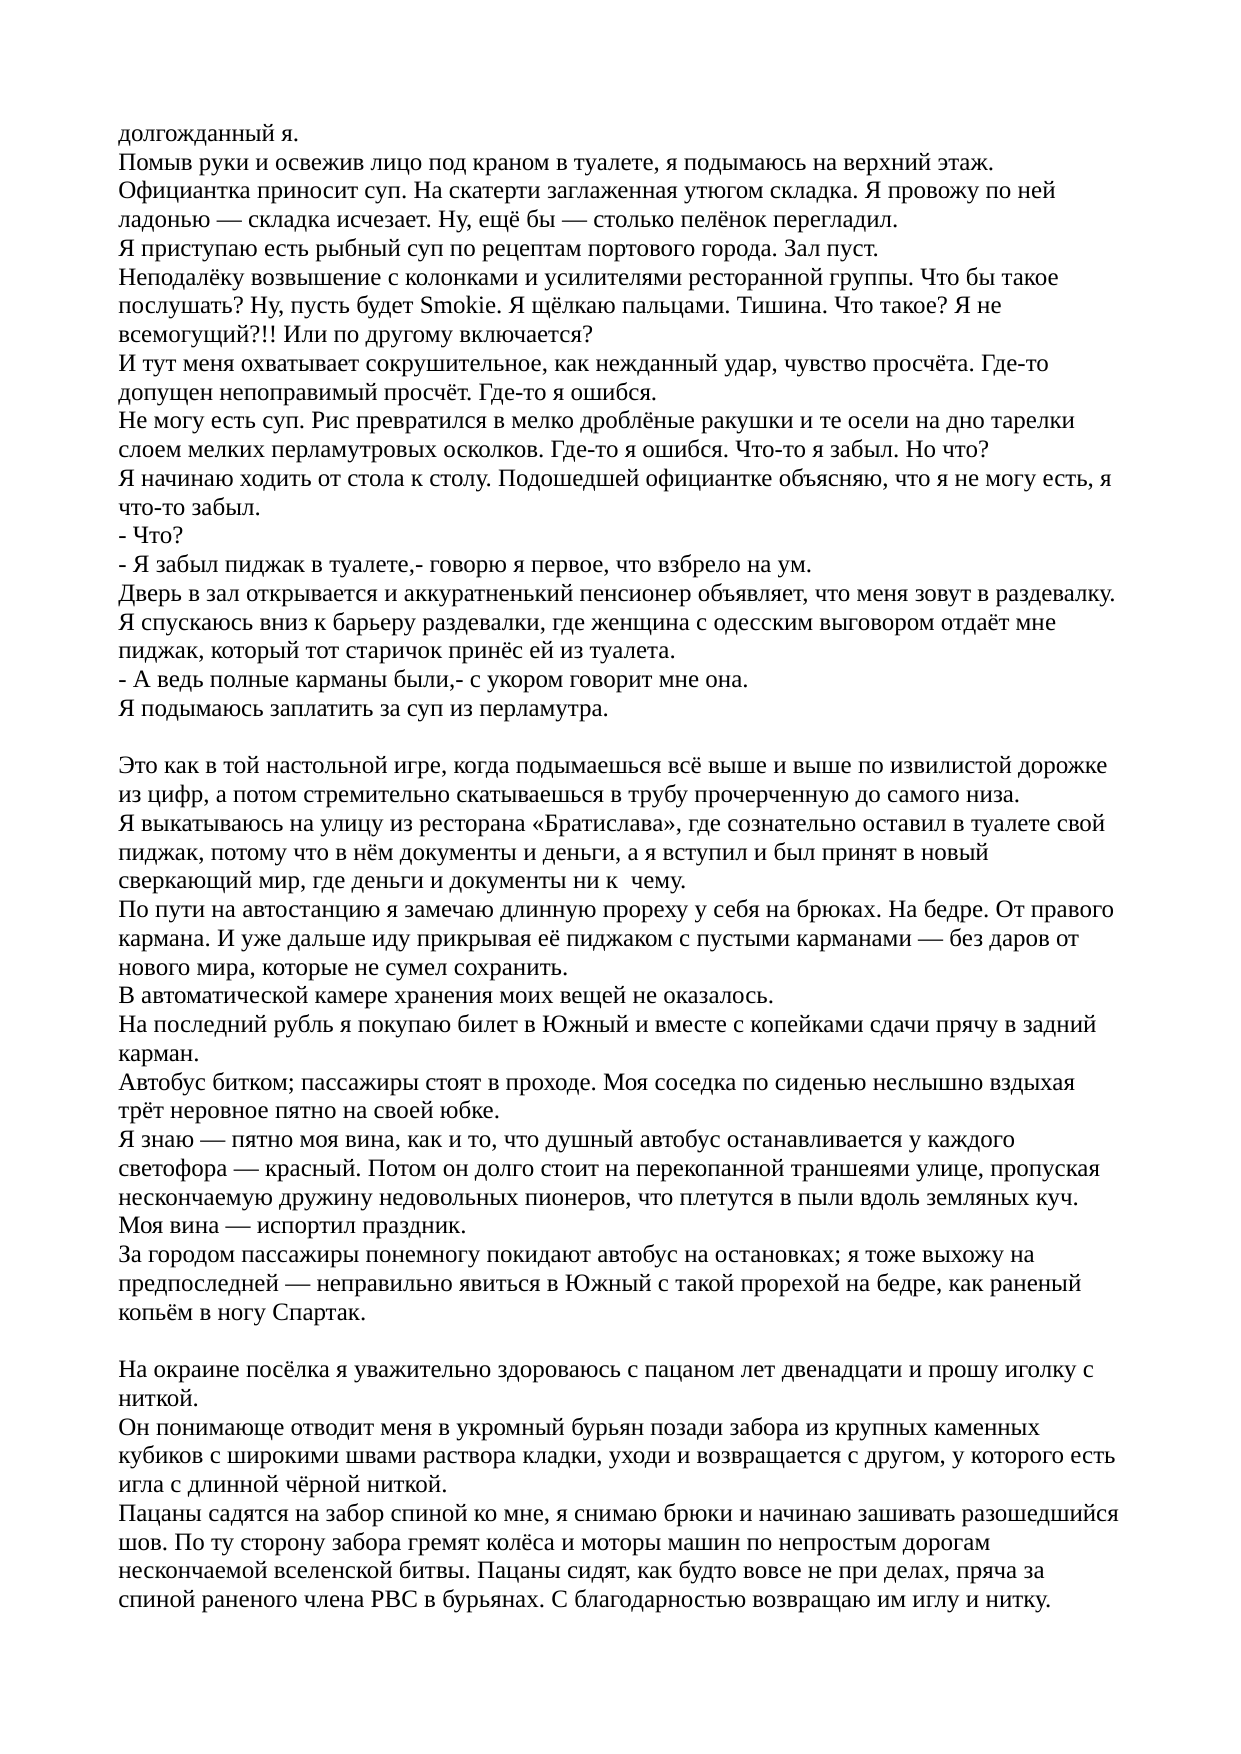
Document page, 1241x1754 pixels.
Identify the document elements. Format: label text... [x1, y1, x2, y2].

text Пацаны садятся на забор спиной ко мне, я снимаю брюки и начинаю зашивать разошедшийся шов. По ту сторону забора гремят колёса и моторы машин по непростым дорогам нескончаемой вселенской битвы. Пацаны сидят, как будто вовсе не при делах, пряча за спиной раненого члена РВС в бурьянах. С благодарностью возвращаю им иглу и нитку. [118, 1498, 1122, 1613]
text Я спускаюсь вниз к барьеру раздевалки, где женщина с одесским выговором отдаёт мне пиджак, который тот старичок принёс ей из туалета. [118, 607, 1122, 664]
text По пути на автостанцию я замечаю длинную прореху у себя на брюках. На бедре. От правого кармана. И уже дальше иду прикрывая её пиджаком с пустыми карманами — без даров от нового мира, которые не сумел сохранить. [118, 894, 1122, 981]
text И тут меня охватывает сокрушительное, как нежданный удар, чувство просчёта. Где-то допущен непоправимый просчёт. Где-то я ошибся. [118, 348, 1122, 406]
text На последний рубль я покупаю билет в Южный и вместе с копейками сдачи прячу в задний карман. [118, 1009, 1122, 1067]
text Это как в той настольной игре, когда подымаешься всё выше и выше по извилистой дорожке из цифр, а потом стремительно скатываешься в трубу прочерченную до самого низа. [118, 751, 1122, 808]
text Я подымаюсь заплатить за суп из перламутра. [118, 693, 1122, 722]
text Автобус битком; пассажиры стоят в проходе. Моя соседка по сиденью неслышно вздыхая трёт неровное пятно на своей юбке. [118, 1067, 1122, 1124]
text Я начинаю ходить от стола к столу. Подошедшей официантке объясняю, что я не могу есть, я что-то забыл. [118, 463, 1122, 521]
text Я выкатываюсь на улицу из ресторана «Братислава», где сознательно оставил в туалете свой пиджак, потому что в нём документы и деньги, а я вступил и был принят в новый сверкающий мир, где деньги и документы ни к чему. [118, 808, 1122, 894]
text - Я забыл пиджак в туалете,- говорю я первое, что взбрело на ум. [118, 549, 1122, 578]
text Не могу есть суп. Рис превратился в мелко дроблёные ракушки и те осели на дно тарелки слоем мелких перламутровых осколков. Где-то я ошибся. Что-то я забыл. Но что? [118, 406, 1122, 463]
text В автоматической камере хранения моих вещей не оказалось. [118, 981, 1122, 1009]
text Я приступаю есть рыбный суп по рецептам портового города. Зал пуст. [118, 233, 1122, 262]
text Официантка приносит суп. На скатерти заглаженная утюгом складка. Я провожу по ней ладонью — складка исчезает. Ну, ещё бы — столько пелёнок перегладил. [118, 176, 1122, 233]
text Он понимающе отводит меня в укромный бурьян позади забора из крупных каменных кубиков с широкими швами раствора кладки, уходи и возвращается с другом, у которого есть игла с длинной чёрной ниткой. [118, 1412, 1122, 1498]
text - А ведь полные карманы были,- с укором говорит мне она. [118, 664, 1122, 693]
text Я знаю — пятно моя вина, как и то, что душный автобус останавливается у каждого светофора — красный. Потом он долго стоит на перекопанной траншеями улице, пропуская нескончаемую дружину недовольных пионеров, что плетутся в пыли вдоль земляных куч. Моя вина — испортил праздник. [118, 1124, 1122, 1239]
text На окраине посёлка я уважительно здороваюсь с пацаном лет двенадцати и прошу иголку с ниткой. [118, 1354, 1122, 1412]
text Неподалёку возвышение с колонками и усилителями ресторанной группы. Что бы такое послушать? Ну, пусть будет Smokie. Я щёлкаю пальцами. Тишина. Что такое? Я не всемогущий?!! Или по другому включается? [118, 262, 1122, 348]
text Дверь в зал открывается и аккуратненький пенсионер объявляет, что меня зовут в раздевалку. [118, 578, 1122, 607]
text За городом пассажиры понемногу покидают автобус на остановках; я тоже выхожу на предпоследней — неправильно явиться в Южный с такой прорехой на бедре, как раненый копьём в ногу Спартак. [118, 1239, 1122, 1326]
text долгожданный я. [118, 118, 1122, 147]
text Помыв руки и освежив лицо под краном в туалете, я подымаюсь на верхний этаж. [118, 147, 1122, 176]
text - Что? [118, 521, 1122, 549]
